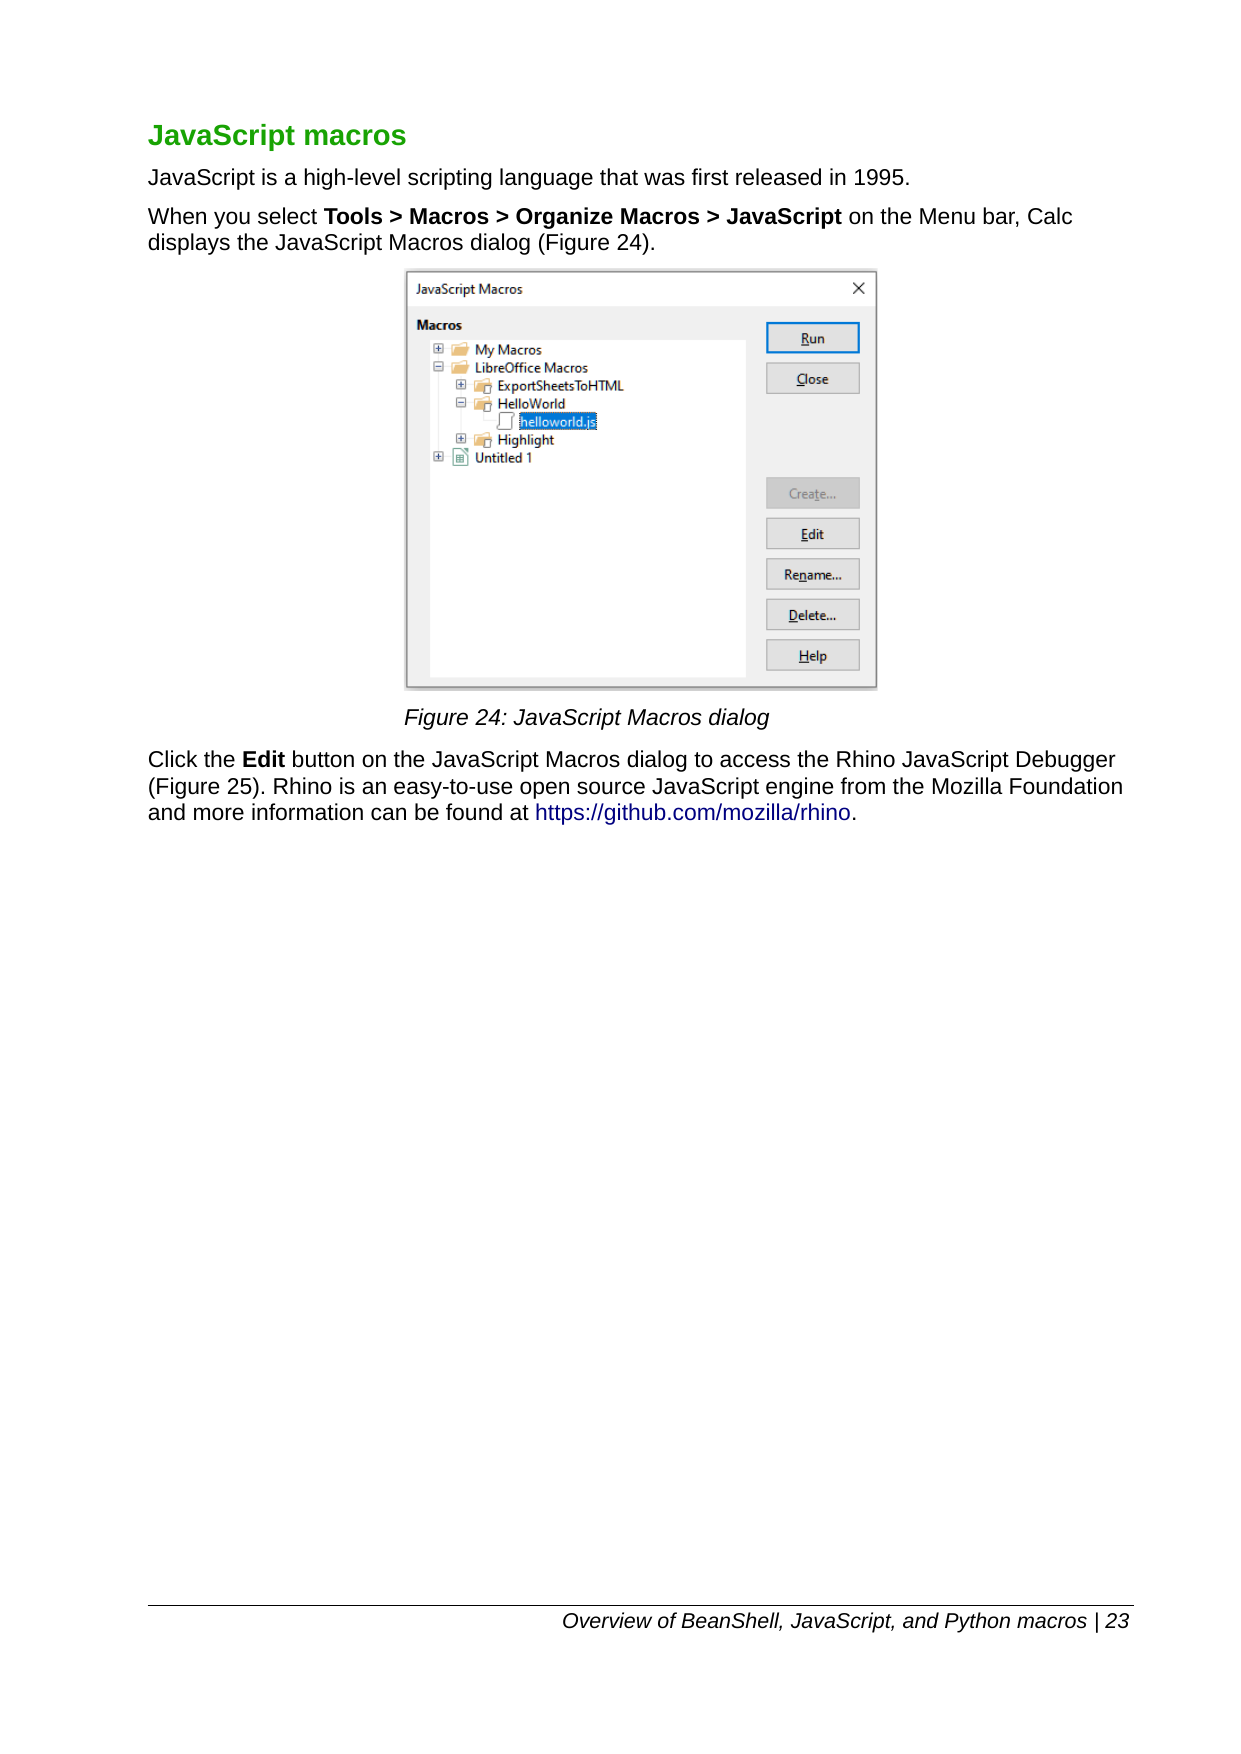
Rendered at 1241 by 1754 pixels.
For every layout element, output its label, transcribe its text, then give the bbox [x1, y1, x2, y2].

text Figure 24: JavaScript Macros dialog [404, 703, 878, 730]
picture [403, 268, 878, 691]
subtitle JavaScript macros [148, 118, 1134, 152]
text When you select Tools > Macros > Organize Macros > JavaScript on the Menu bar, Calc displays the JavaScript Macros dialog (Figure 24). [148, 203, 1134, 256]
text Click the Edit button on the JavaScript Macros dialog to access the Rhino JavaScript Debugger (Figure 25). Rhino is an easy-to-use open source JavaScript engine from the Mozilla Foundation and more information can be found at https://github.com/mozilla/rhino. [148, 746, 1134, 826]
text JavaScript is a high-level scripting language that was first released in 1995. [148, 164, 1134, 191]
